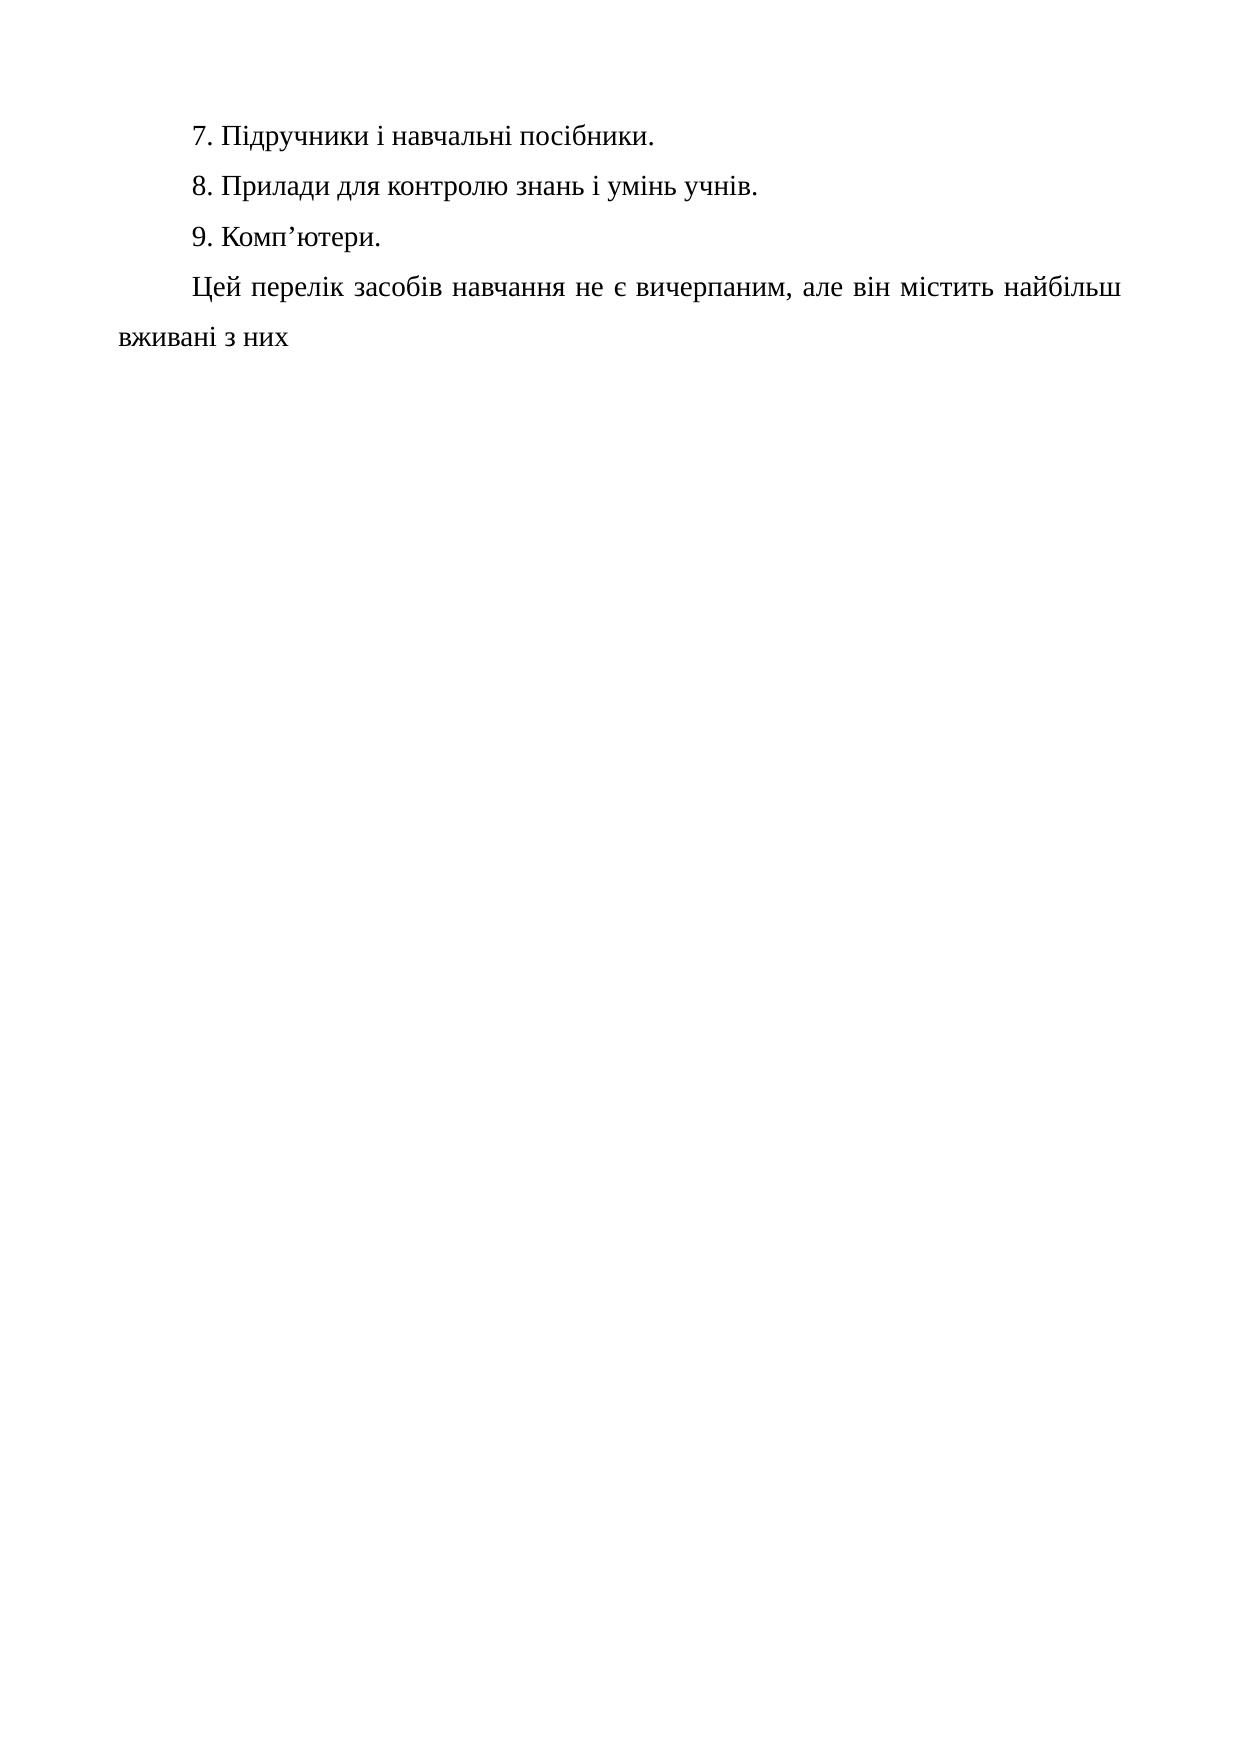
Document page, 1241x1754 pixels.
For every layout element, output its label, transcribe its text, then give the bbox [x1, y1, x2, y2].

text 9. Комп’ютери. [118, 219, 1122, 252]
text 8. Прилади для контролю знань і умінь учнів. [118, 168, 1122, 202]
text 7. Підручники і навчальні посібники. [118, 118, 1122, 152]
text Цей перелік засобів навчання не є вичерпаним, але він містить найбільш вживані з них [118, 269, 1122, 353]
